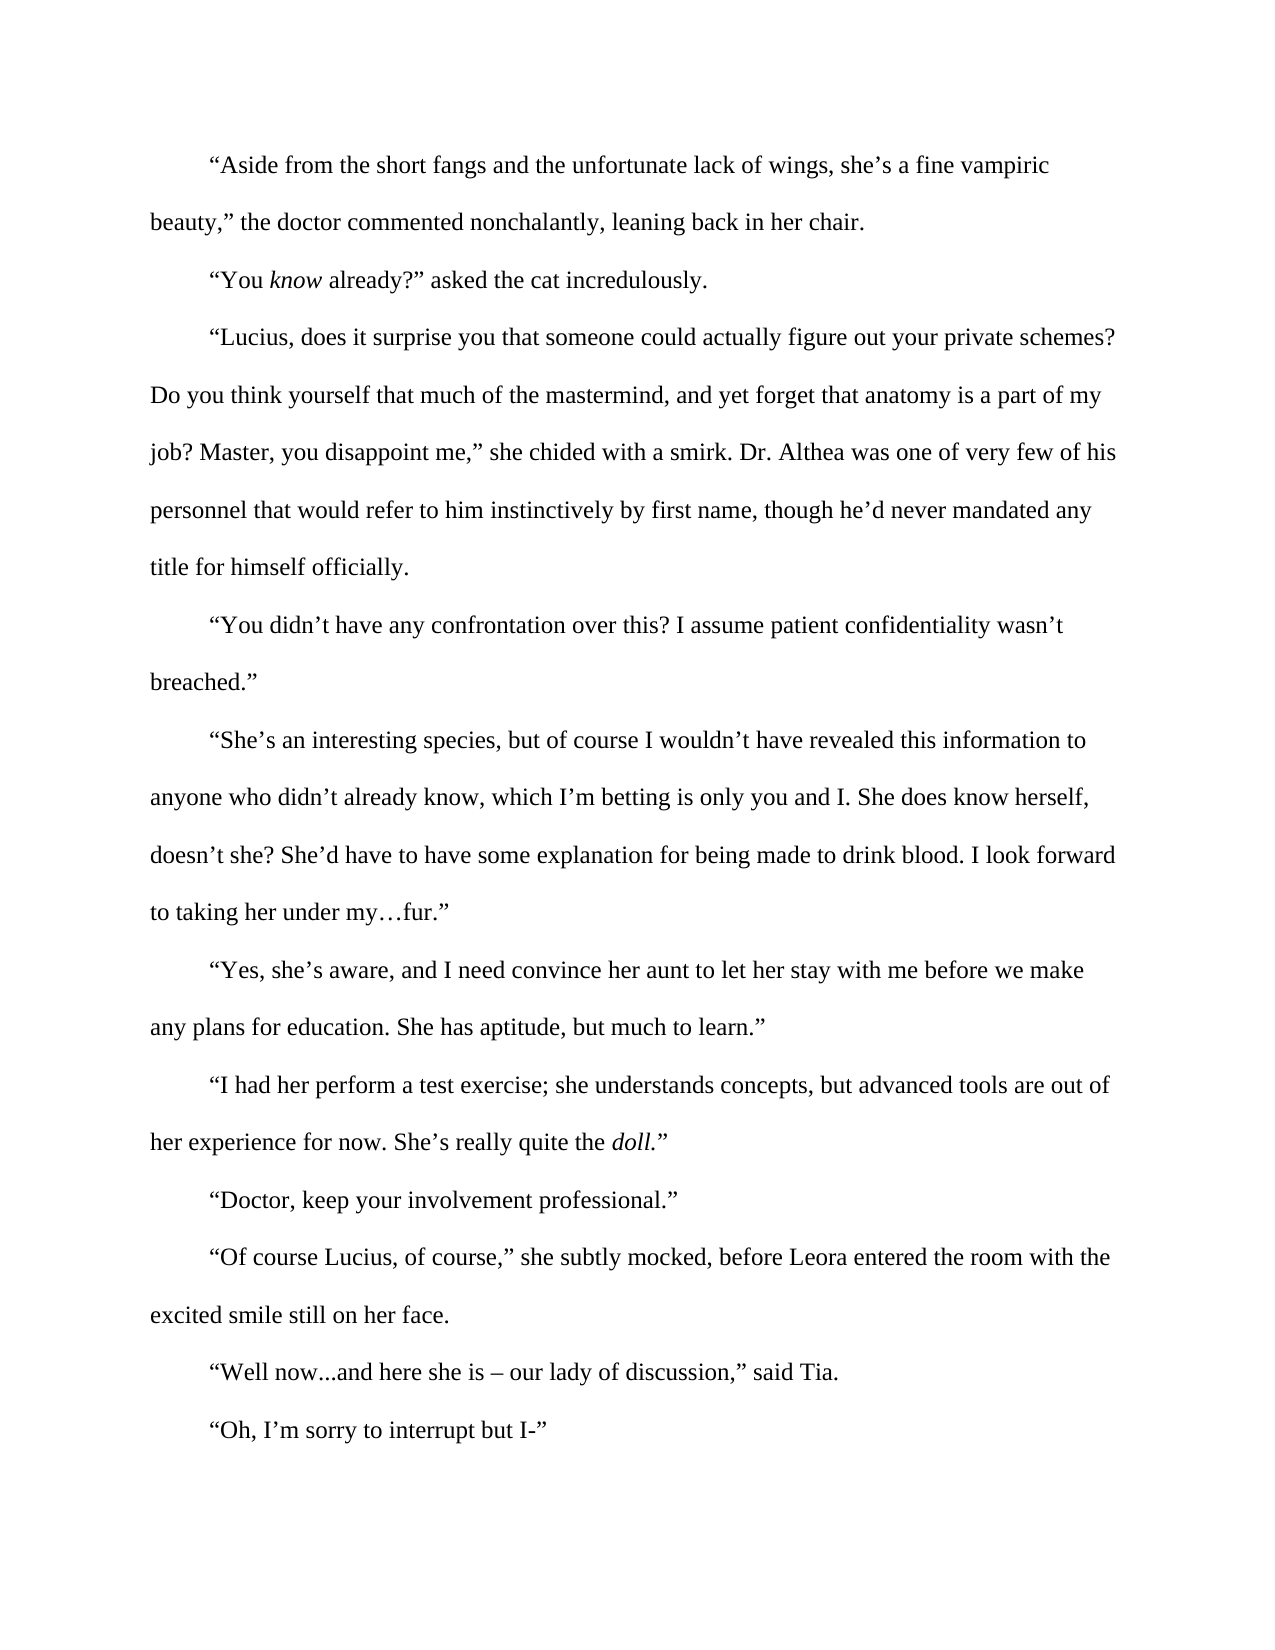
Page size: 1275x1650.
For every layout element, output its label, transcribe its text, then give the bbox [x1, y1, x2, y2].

text “You didn’t have any confrontation over this? I assume patient confidentiality wasn’t breached.” [150, 610, 1125, 696]
text “I had her perform a test exercise; she understands concepts, but advanced tools are out of her experience for now. She’s really quite the doll.” [150, 1070, 1125, 1156]
text “Aside from the short fangs and the unfortunate lack of wings, she’s a fine vampiric beauty,” the doctor commented nonchalantly, leaning back in her chair. [150, 150, 1125, 236]
text “Doctor, keep your involvement professional.” [150, 1185, 1125, 1214]
text “Lucius, does it surprise you that someone could actually figure out your private schemes? Do you think yourself that much of the mastermind, and yet forget that anatomy is a part of my job? Master, you disappoint me,” she chided with a smirk. Dr. Althea was one of very few of his personnel that would refer to him instinctively by first name, though he’d never mandated any title for himself officially. [150, 322, 1125, 581]
text “You know already?” asked the cat incredulously. [150, 265, 1125, 294]
text “Yes, she’s aware, and I need convince her aunt to let her stay with me before we make any plans for education. She has aptitude, but much to learn.” [150, 955, 1125, 1041]
text “Well now...and here she is – our lady of discussion,” said Tia. [150, 1357, 1125, 1386]
text “She’s an interesting species, but of course I wouldn’t have revealed this information to anyone who didn’t already know, which I’m betting is only you and I. She does know herself, doesn’t she? She’d have to have some explanation for being made to drink blood. I look forward to taking her under my…fur.” [150, 725, 1125, 926]
text “Of course Lucius, of course,” she subtly mocked, before Leora entered the room with the excited smile still on her face. [150, 1242, 1125, 1329]
text “Oh, I’m sorry to interrupt but I-” [150, 1415, 1125, 1444]
